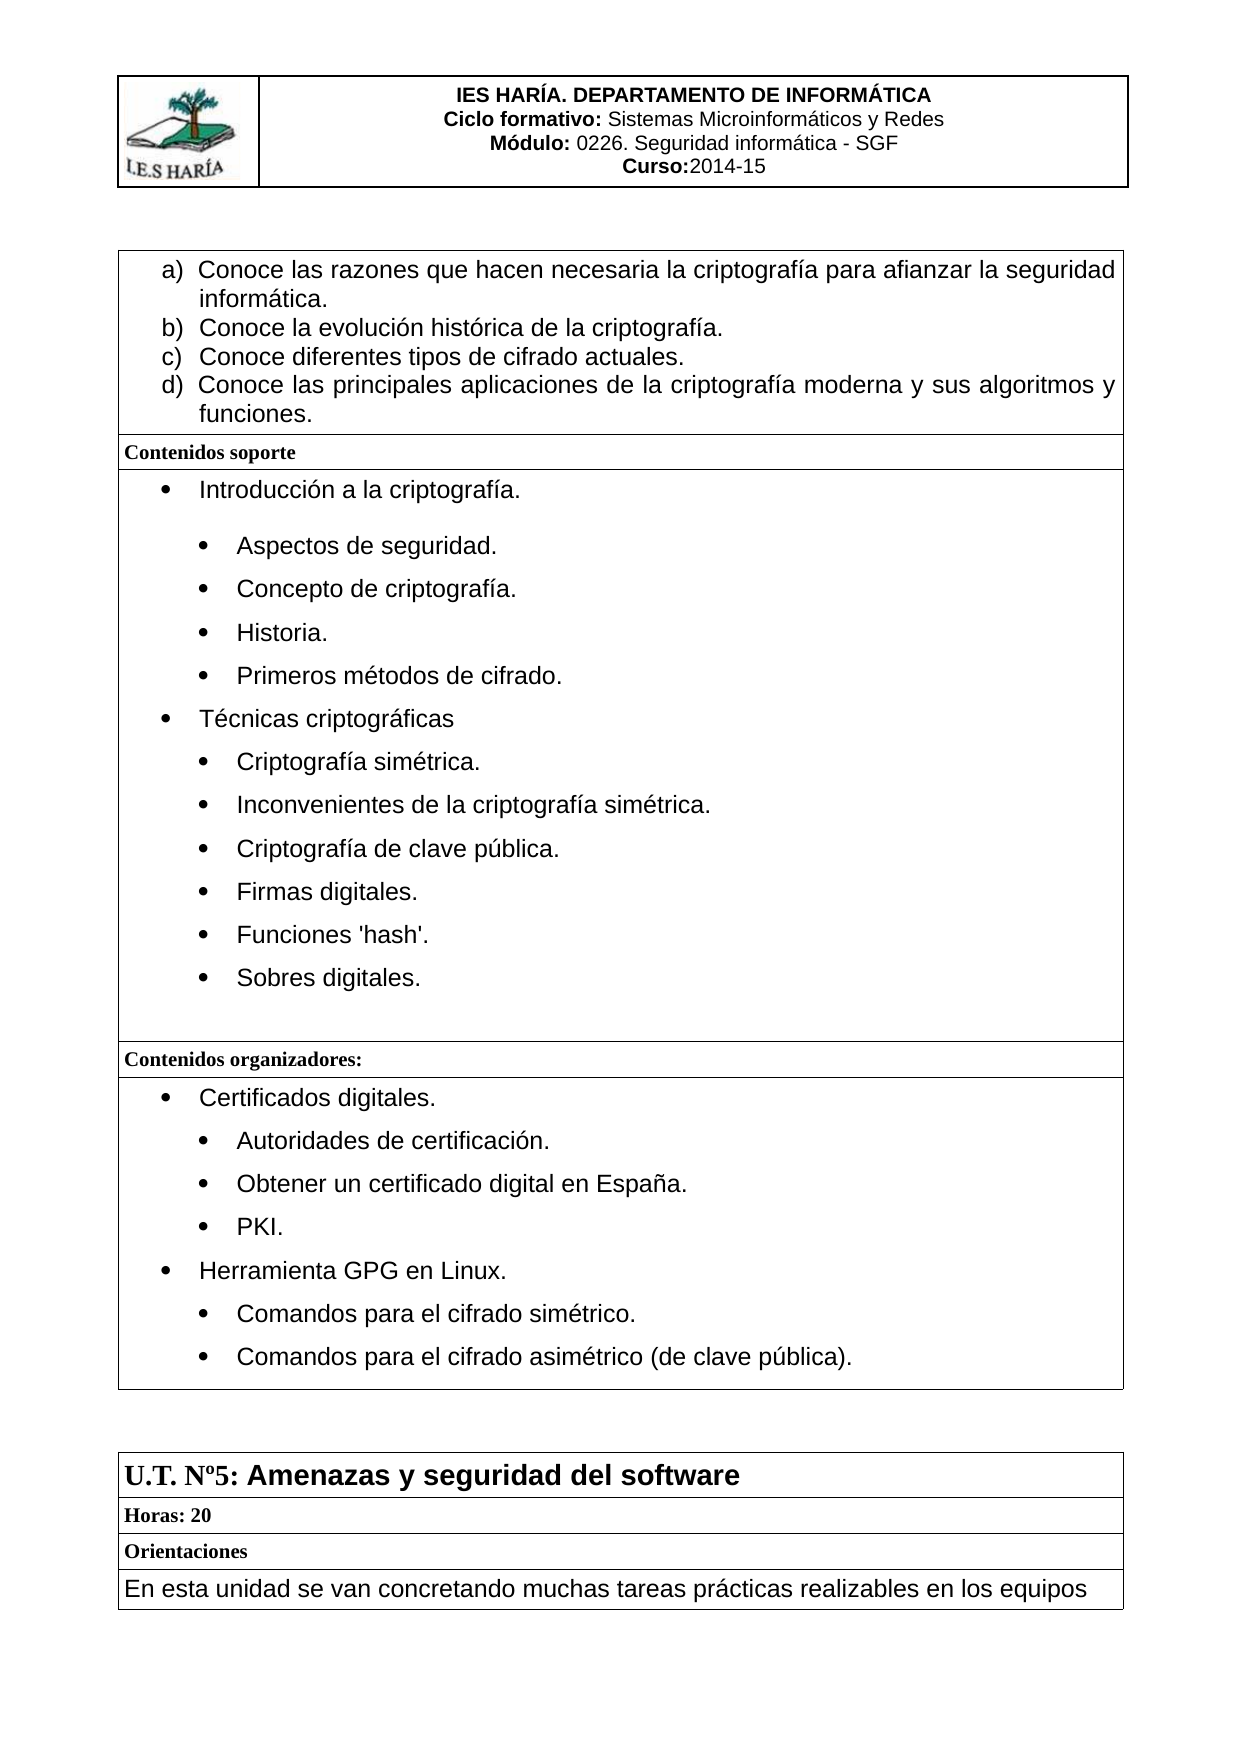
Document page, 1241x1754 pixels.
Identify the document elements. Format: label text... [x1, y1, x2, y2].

table_cell Contenidos organizadores: [119, 1042, 1123, 1077]
table_cell Certificados digitales. Autoridades de certificación. Obtener un certificado digital en España. PKI. Herramienta GPG en Linux. Comandos para el cifrado simétrico. Comandos para el cifrado asimétrico (de clave pública). [119, 1078, 1123, 1389]
table_header U.T. Nº5: Amenazas y seguridad del software [119, 1453, 1123, 1497]
table_cell En esta unidad se van concretando muchas tareas prácticas realizables en los equipos [119, 1570, 1123, 1609]
table_cell Introducción a la criptografía. Aspectos de seguridad. Concepto de criptografía. Historia. Primeros métodos de cifrado. Técnicas criptográficas Criptografía simétrica. Inconvenientes de la criptografía simétrica. Criptografía de clave pública. Firmas digitales. Funciones 'hash'. Sobres digitales. [119, 470, 1123, 1041]
table_cell Orientaciones [119, 1534, 1123, 1568]
table_cell Contenidos soporte [119, 435, 1123, 469]
table_cell Horas: 20 [119, 1498, 1123, 1533]
table_cell Conoce las razones que hacen necesaria la criptografía para afianzar la seguridad informática. Conoce la evolución histórica de la criptografía. Conoce diferentes tipos de cifrado actuales. Conoce las principales aplicaciones de la criptografía moderna y sus algoritmos y funciones. [119, 251, 1123, 434]
picture [123, 82, 241, 180]
